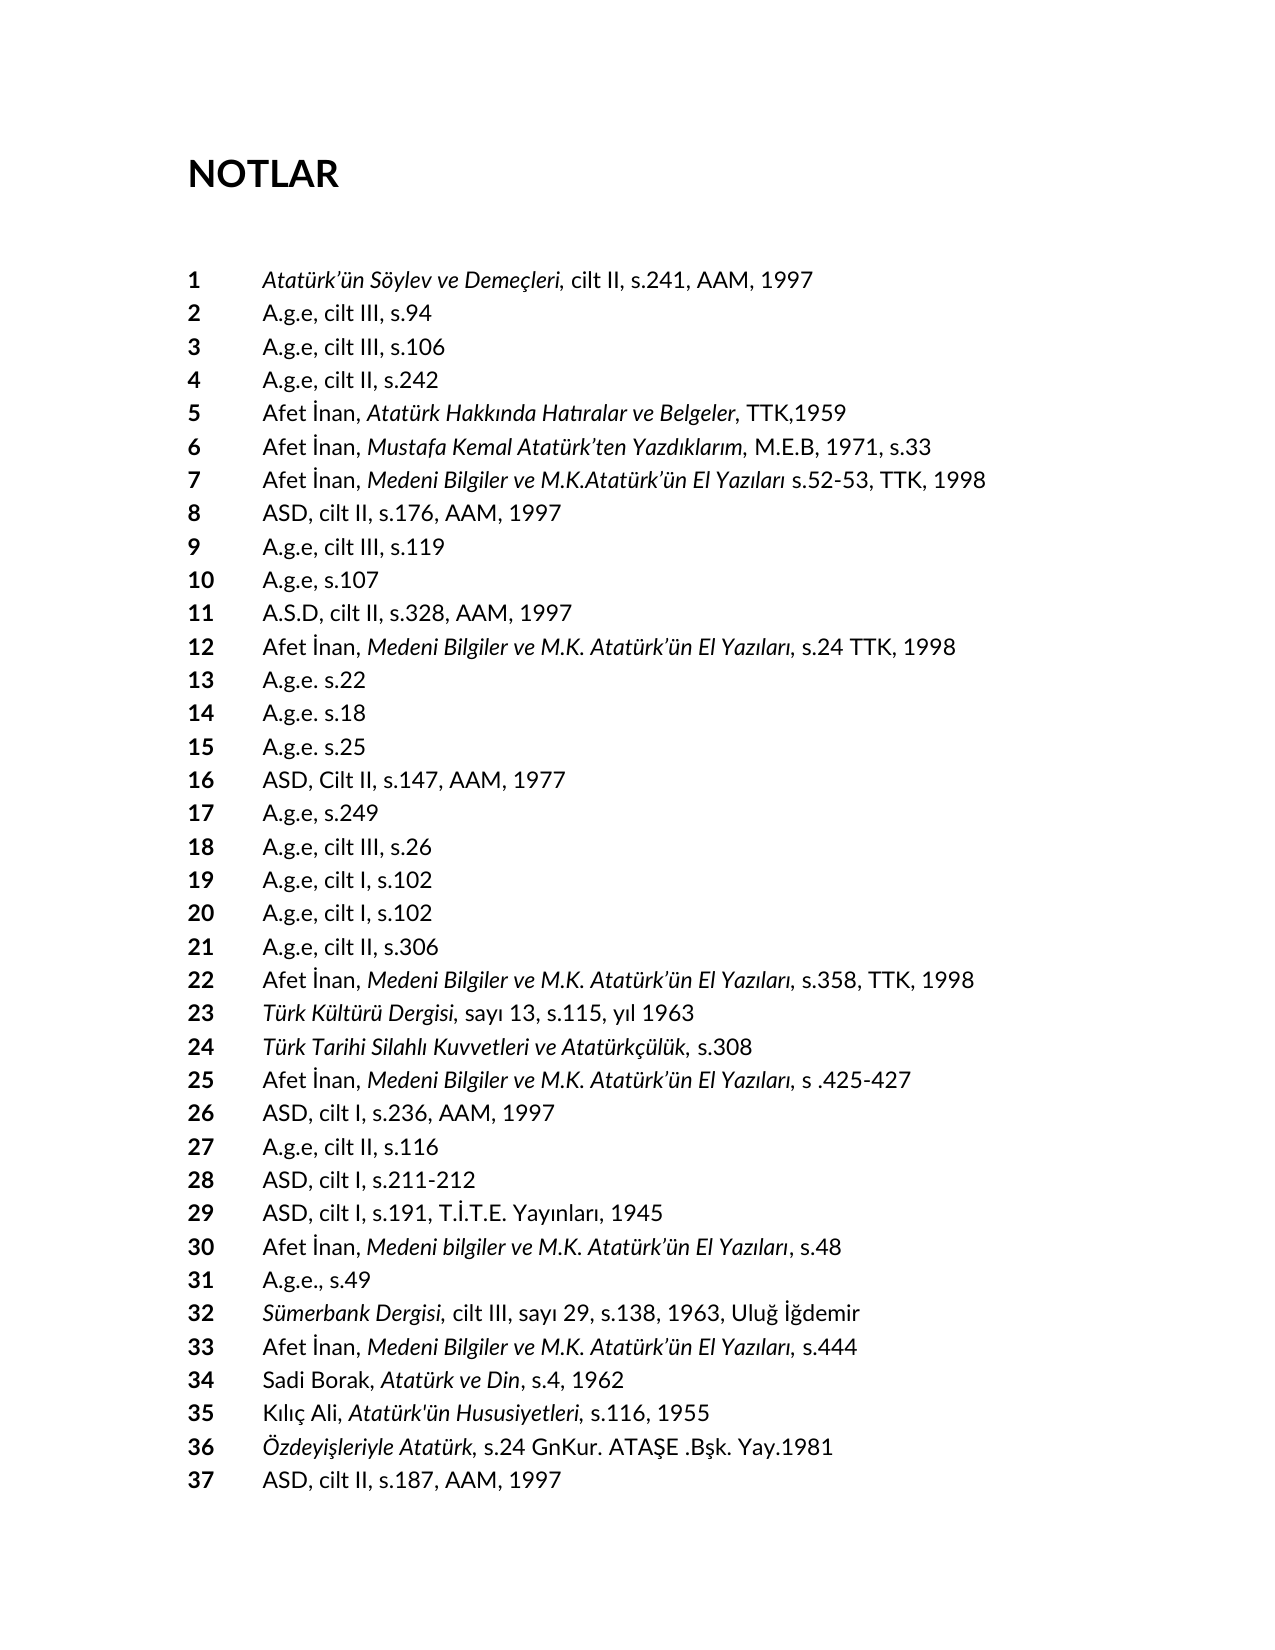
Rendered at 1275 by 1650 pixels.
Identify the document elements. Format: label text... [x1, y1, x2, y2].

text 4 A.g.e, cilt II, s.242 [187, 362, 1070, 395]
text NOTLAR [187, 150, 1070, 195]
text 30 Afet İnan, Medeni bilgiler ve M.K. Atatürk’ün El Yazıları, s.48 [187, 1228, 1070, 1262]
text 36 Özdeyişleriyle Atatürk, s.24 GnKur. ATAŞE .Bşk. Yay.1981 [187, 1428, 1070, 1462]
text 34 Sadi Borak, Atatürk ve Din, s.4, 1962 [187, 1362, 1070, 1395]
text 22 Afet İnan, Medeni Bilgiler ve M.K. Atatürk’ün El Yazıları, s.358, TTK, 1998 [187, 962, 1070, 995]
text 10 A.g.e, s.107 [187, 562, 1070, 595]
text 27 A.g.e, cilt II, s.116 [187, 1128, 1070, 1162]
text 35 Kılıç Ali, Atatürk'ün Hususiyetleri, s.116, 1955 [187, 1395, 1070, 1428]
text 9 A.g.e, cilt III, s.119 [187, 528, 1070, 562]
text 31 A.g.e., s.49 [187, 1262, 1070, 1295]
text 24 Türk Tarihi Silahlı Kuvvetleri ve Atatürkçülük, s.308 [187, 1028, 1070, 1062]
text 23 Türk Kültürü Dergisi, sayı 13, s.115, yıl 1963 [187, 995, 1070, 1028]
text 7 Afet İnan, Medeni Bilgiler ve M.K.Atatürk’ün El Yazıları s.52-53, TTK, 1998 [187, 462, 1070, 495]
text 14 A.g.e. s.18 [187, 695, 1070, 728]
text 37 ASD, cilt II, s.187, AAM, 1997 [187, 1462, 1070, 1495]
text 17 A.g.e, s.249 [187, 795, 1070, 828]
text 11 A.S.D, cilt II, s.328, AAM, 1997 [187, 595, 1070, 628]
text 8 ASD, cilt II, s.176, AAM, 1997 [187, 495, 1070, 528]
text 6 Afet İnan, Mustafa Kemal Atatürk’ten Yazdıklarım, M.E.B, 1971, s.33 [187, 428, 1070, 462]
text 18 A.g.e, cilt III, s.26 [187, 828, 1070, 862]
text 13 A.g.e. s.22 [187, 662, 1070, 695]
text 26 ASD, cilt I, s.236, AAM, 1997 [187, 1095, 1070, 1128]
text 2 A.g.e, cilt III, s.94 [187, 295, 1070, 328]
text 3 A.g.e, cilt III, s.106 [187, 328, 1070, 362]
text 5 Afet İnan, Atatürk Hakkında Hatıralar ve Belgeler, TTK,1959 [187, 395, 1070, 428]
text 28 ASD, cilt I, s.211-212 [187, 1162, 1070, 1195]
text 32 Sümerbank Dergisi, cilt III, sayı 29, s.138, 1963, Uluğ İğdemir [187, 1295, 1070, 1328]
text 33 Afet İnan, Medeni Bilgiler ve M.K. Atatürk’ün El Yazıları, s.444 [187, 1328, 1070, 1362]
text 20 A.g.e, cilt I, s.102 [187, 895, 1070, 928]
text 19 A.g.e, cilt I, s.102 [187, 862, 1070, 895]
text 16 ASD, Cilt II, s.147, AAM, 1977 [187, 762, 1070, 795]
text 1 Atatürk’ün Söylev ve Demeçleri, cilt II, s.241, AAM, 1997 [187, 262, 1070, 295]
text 29 ASD, cilt I, s.191, T.İ.T.E. Yayınları, 1945 [187, 1195, 1070, 1228]
text 15 A.g.e. s.25 [187, 728, 1070, 762]
text 21 A.g.e, cilt II, s.306 [187, 928, 1070, 962]
text 25 Afet İnan, Medeni Bilgiler ve M.K. Atatürk’ün El Yazıları, s .425-427 [187, 1062, 1070, 1095]
text 12 Afet İnan, Medeni Bilgiler ve M.K. Atatürk’ün El Yazıları, s.24 TTK, 1998 [187, 628, 1070, 662]
